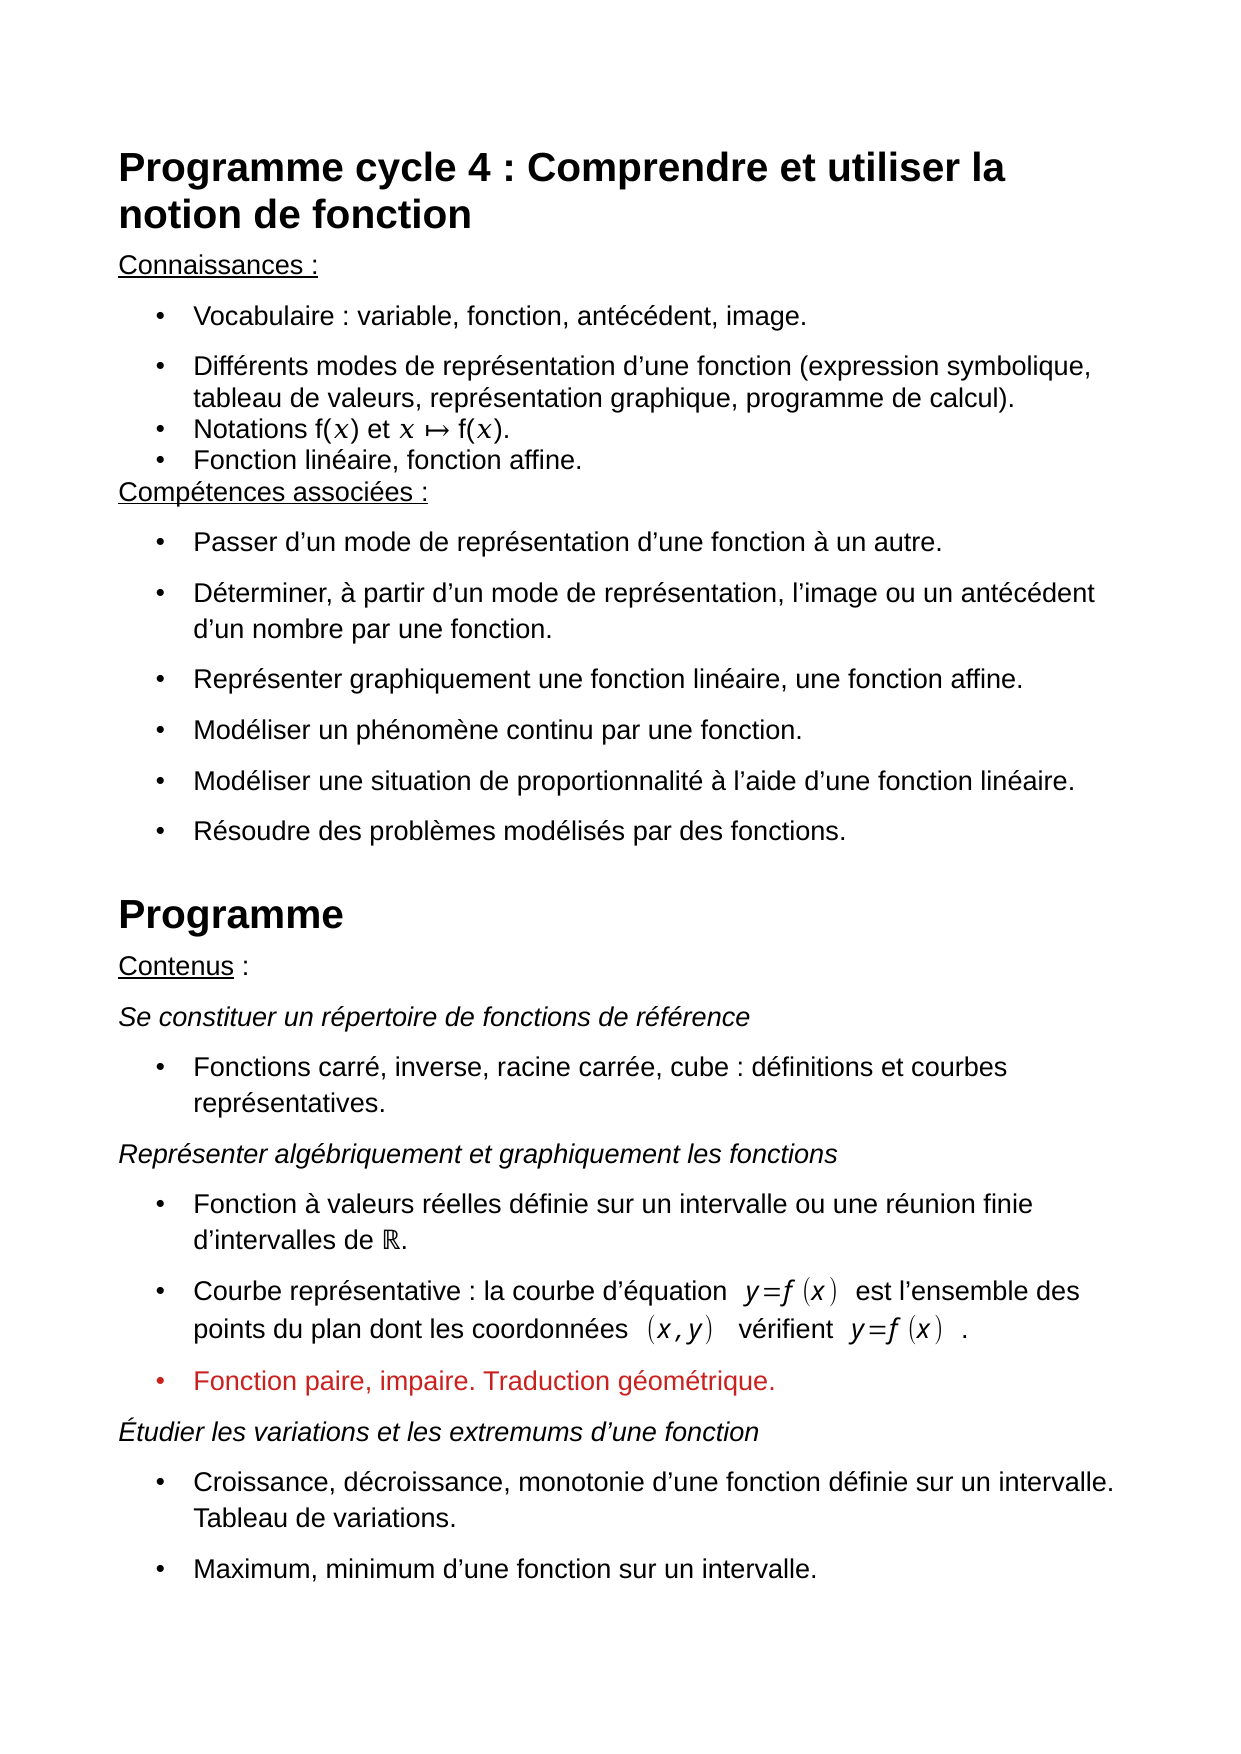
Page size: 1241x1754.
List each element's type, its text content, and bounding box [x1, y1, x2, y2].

list Courbe représentative : la courbe d’équationest l’ensemble des points du plan dont les coordonnées vérifient. [156, 1275, 1122, 1346]
list Différents modes de représentation d’une fonction (expression symbolique, tableau de valeurs, représentation graphique, programme de calcul). [156, 350, 1122, 413]
list Notations f(𝑥) et 𝑥 ↦ f(𝑥). [156, 413, 1122, 444]
subtitle Programme cycle 4 : Comprendre et utiliser la notion de fonction [118, 143, 1122, 237]
list Croissance, décroissance, monotonie d’une fonction définie sur un intervalle. Tableau de variations. [156, 1466, 1122, 1533]
text Se constituer un répertoire de fonctions de référence [118, 1001, 1122, 1032]
list Modéliser une situation de proportionnalité à l’aide d’une fonction linéaire. [156, 764, 1122, 796]
list Modéliser un phénomène continu par une fonction. [156, 714, 1122, 745]
text Contenus : [118, 950, 1122, 981]
list Fonctions carré, inverse, racine carrée, cube : définitions et courbes représentatives. [156, 1051, 1122, 1118]
list Déterminer, à partir d’un mode de représentation, l’image ou un antécédent d’un nombre par une fonction. [156, 577, 1122, 644]
text Compétences associées : [118, 476, 1122, 507]
list Fonction paire, impaire. Traduction géométrique. [156, 1365, 1122, 1396]
subtitle Programme [118, 891, 1122, 938]
list Fonction à valeurs réelles définie sur un intervalle ou une réunion finie d’intervalles de ℝ. [156, 1188, 1122, 1256]
list Maximum, minimum d’une fonction sur un intervalle. [156, 1553, 1122, 1584]
list Représenter graphiquement une fonction linéaire, une fonction affine. [156, 663, 1122, 695]
list Résoudre des problèmes modélisés par des fonctions. [156, 815, 1122, 847]
list Passer d’un mode de représentation d’une fonction à un autre. [156, 526, 1122, 557]
text Représenter algébriquement et graphiquement les fonctions [118, 1138, 1122, 1169]
text Connaissances : [118, 249, 1122, 280]
text Étudier les variations et les extremums d’une fonction [118, 1416, 1122, 1447]
list Vocabulaire : variable, fonction, antécédent, image. [156, 300, 1122, 331]
list Fonction linéaire, fonction affine. [156, 444, 1122, 476]
